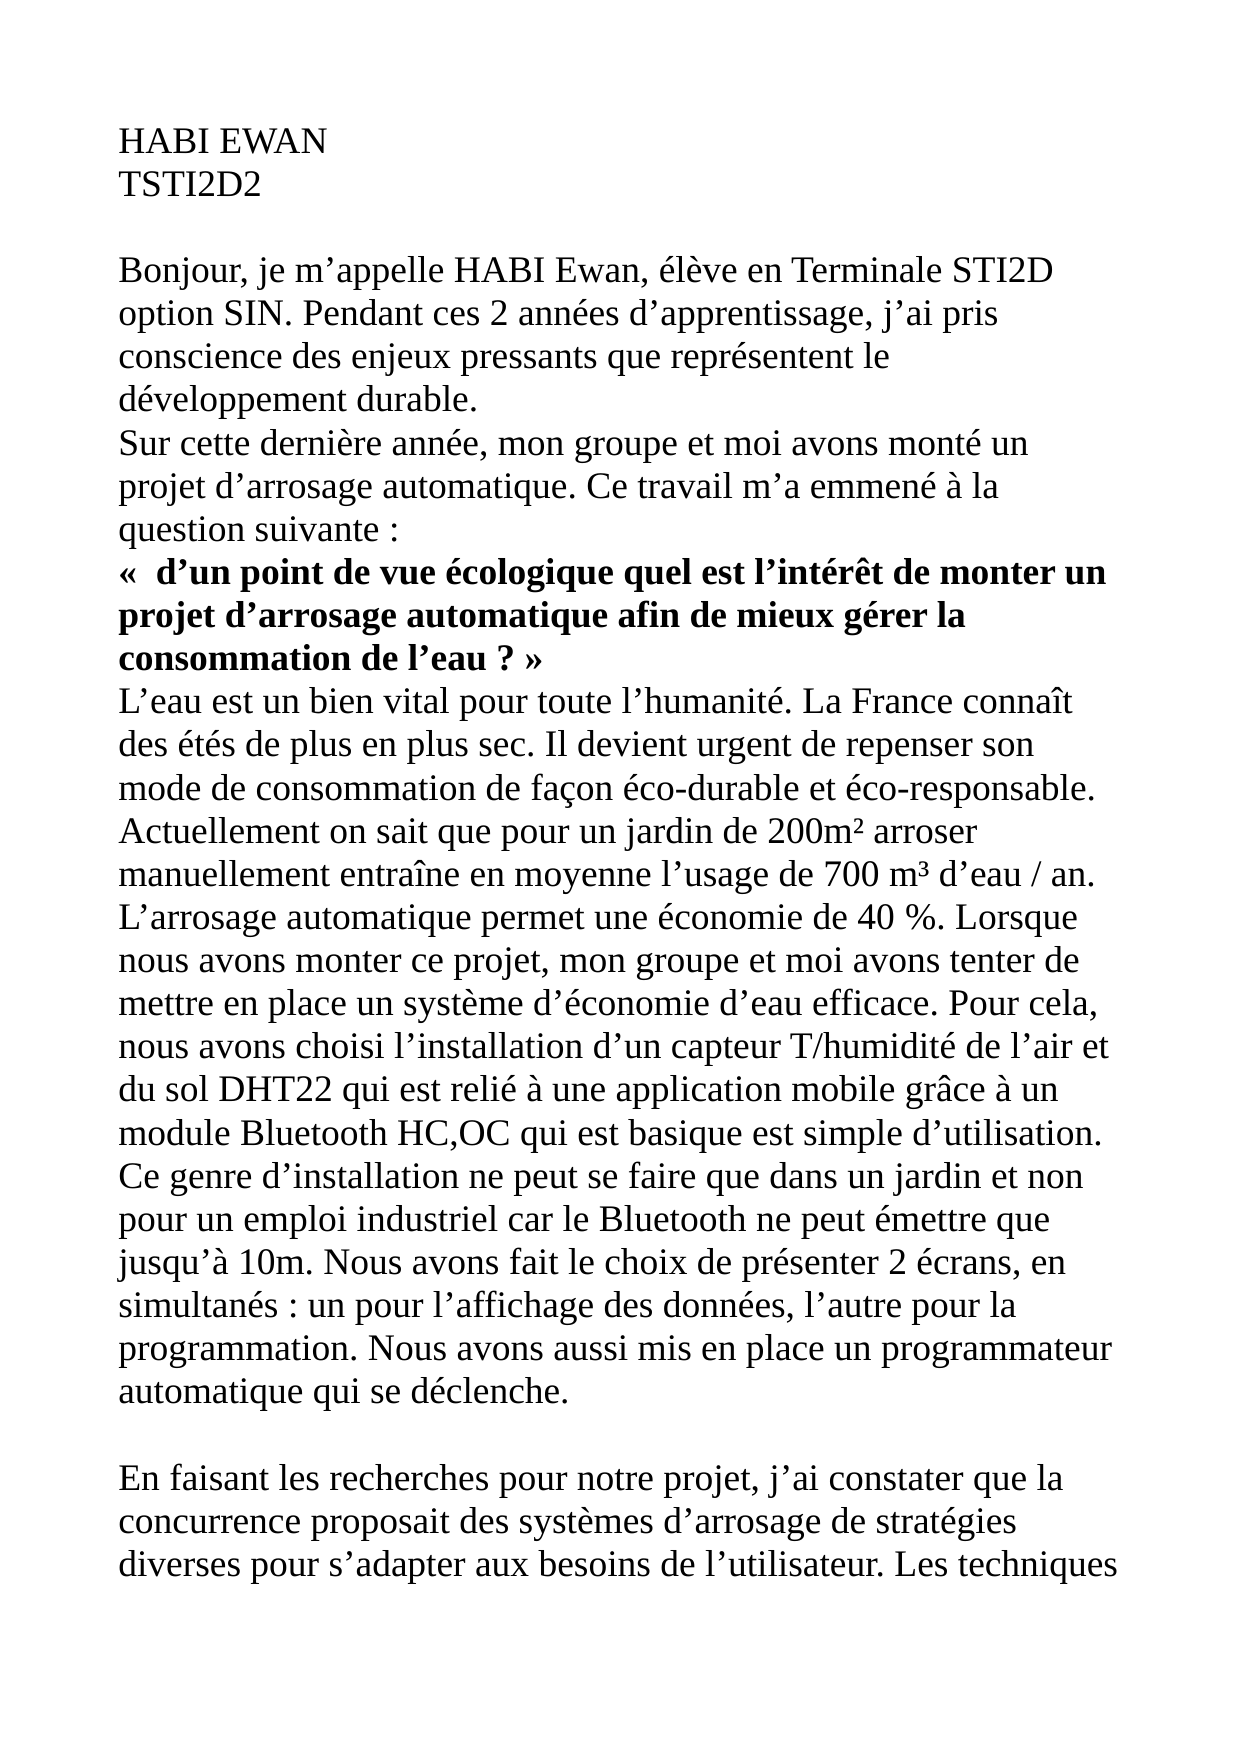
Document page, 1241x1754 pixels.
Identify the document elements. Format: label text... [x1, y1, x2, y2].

text Sur cette dernière année, mon groupe et moi avons monté un projet d’arrosage automatique. Ce travail m’a emmené à la question suivante : [118, 420, 1122, 549]
text TSTI2D2 [118, 161, 1122, 204]
text L’eau est un bien vital pour toute l’humanité. La France connaît des étés de plus en plus sec. Il devient urgent de repenser son mode de consommation de façon éco-durable et éco-responsable. [118, 679, 1122, 808]
text « d’un point de vue écologique quel est l’intérêt de monter un projet d’arrosage automatique afin de mieux gérer la consommation de l’eau ? » [118, 549, 1122, 679]
text Ce genre d’installation ne peut se faire que dans un jardin et non pour un emploi industriel car le Bluetooth ne peut émettre que jusqu’à 10m. Nous avons fait le choix de présenter 2 écrans, en simultanés : un pour l’affichage des données, l’autre pour la programmation. Nous avons aussi mis en place un programmateur automatique qui se déclenche. [118, 1153, 1122, 1412]
text L’arrosage automatique permet une économie de 40 %. Lorsque nous avons monter ce projet, mon groupe et moi avons tenter de mettre en place un système d’économie d’eau efficace. Pour cela, nous avons choisi l’installation d’un capteur T/humidité de l’air et du sol DHT22 qui est relié à une application mobile grâce à un module Bluetooth HC,OC qui est basique est simple d’utilisation. [118, 894, 1122, 1153]
text Bonjour, je m’appelle HABI Ewan, élève en Terminale STI2D option SIN. Pendant ces 2 années d’apprentissage, j’ai pris conscience des enjeux pressants que représentent le développement durable. [118, 247, 1122, 420]
text En faisant les recherches pour notre projet, j’ai constater que la concurrence proposait des systèmes d’arrosage de stratégies diverses pour s’adapter aux besoins de l’utilisateur. Les techniques [118, 1455, 1122, 1584]
text Actuellement on sait que pour un jardin de 200m² arroser manuellement entraîne en moyenne l’usage de 700 m³ d’eau / an. [118, 808, 1122, 894]
text HABI EWAN [118, 118, 1122, 161]
